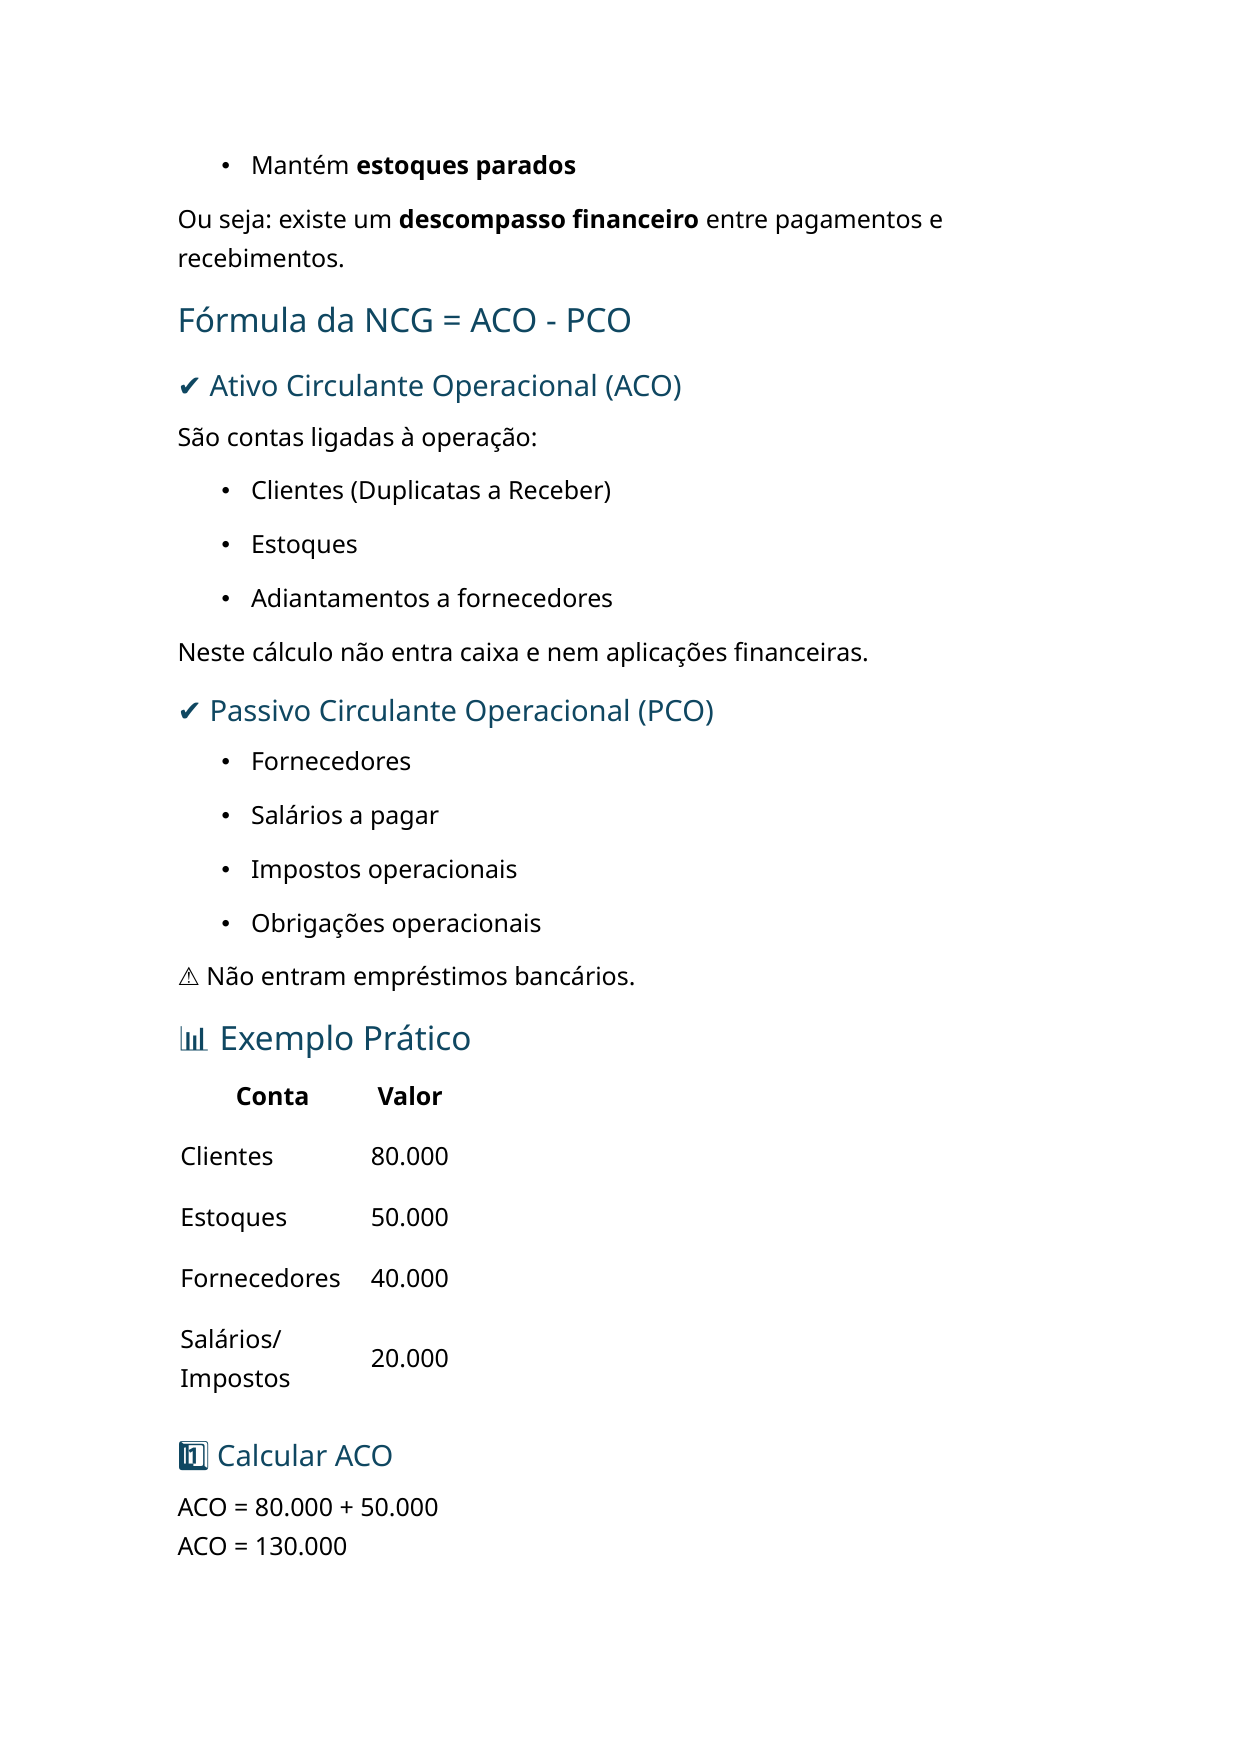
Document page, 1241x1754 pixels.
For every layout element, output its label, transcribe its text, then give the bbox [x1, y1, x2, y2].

subtitle 📊 Exemplo Prático [177, 1015, 1063, 1060]
table_cell 40.000 [368, 1258, 452, 1319]
table_cell Clientes [177, 1136, 368, 1197]
list Estoques [221, 527, 1063, 561]
table_header Valor [368, 1075, 452, 1136]
table_header Conta [177, 1075, 368, 1136]
text Neste cálculo não entra caixa e nem aplicações financeiras. [177, 634, 1063, 668]
list Obrigações operacionais [221, 905, 1063, 939]
table_cell 50.000 [368, 1197, 452, 1258]
table_cell 80.000 [368, 1136, 452, 1197]
list Salários a pagar [221, 798, 1063, 832]
list Mantém estoques parados [221, 148, 1063, 182]
text Ou seja: existe um descompasso financeiro entre pagamentos e recebimentos. [177, 201, 1063, 274]
subtitle 1️⃣ Calcular ACO [177, 1435, 1063, 1475]
table_cell Salários/Impostos [177, 1319, 368, 1419]
text São contas ligadas à operação: [177, 419, 1063, 453]
list Clientes (Duplicatas a Receber) [221, 473, 1063, 507]
table_cell Fornecedores [177, 1258, 368, 1319]
list Adiantamentos a fornecedores [221, 580, 1063, 614]
subtitle Fórmula da NCG = ACO - PCO [177, 296, 1063, 342]
table_cell Estoques [177, 1197, 368, 1258]
list Impostos operacionais [221, 851, 1063, 886]
list Fornecedores [221, 744, 1063, 778]
text ACO = 80.000 + 50.000 ACO = 130.000 [177, 1489, 1063, 1562]
text ⚠ Não entram empréstimos bancários. [177, 959, 1063, 993]
table_cell 20.000 [368, 1319, 452, 1419]
subtitle ✔ Passivo Circulante Operacional (PCO) [177, 690, 1063, 730]
subtitle ✔ Ativo Circulante Operacional (ACO) [177, 365, 1063, 405]
